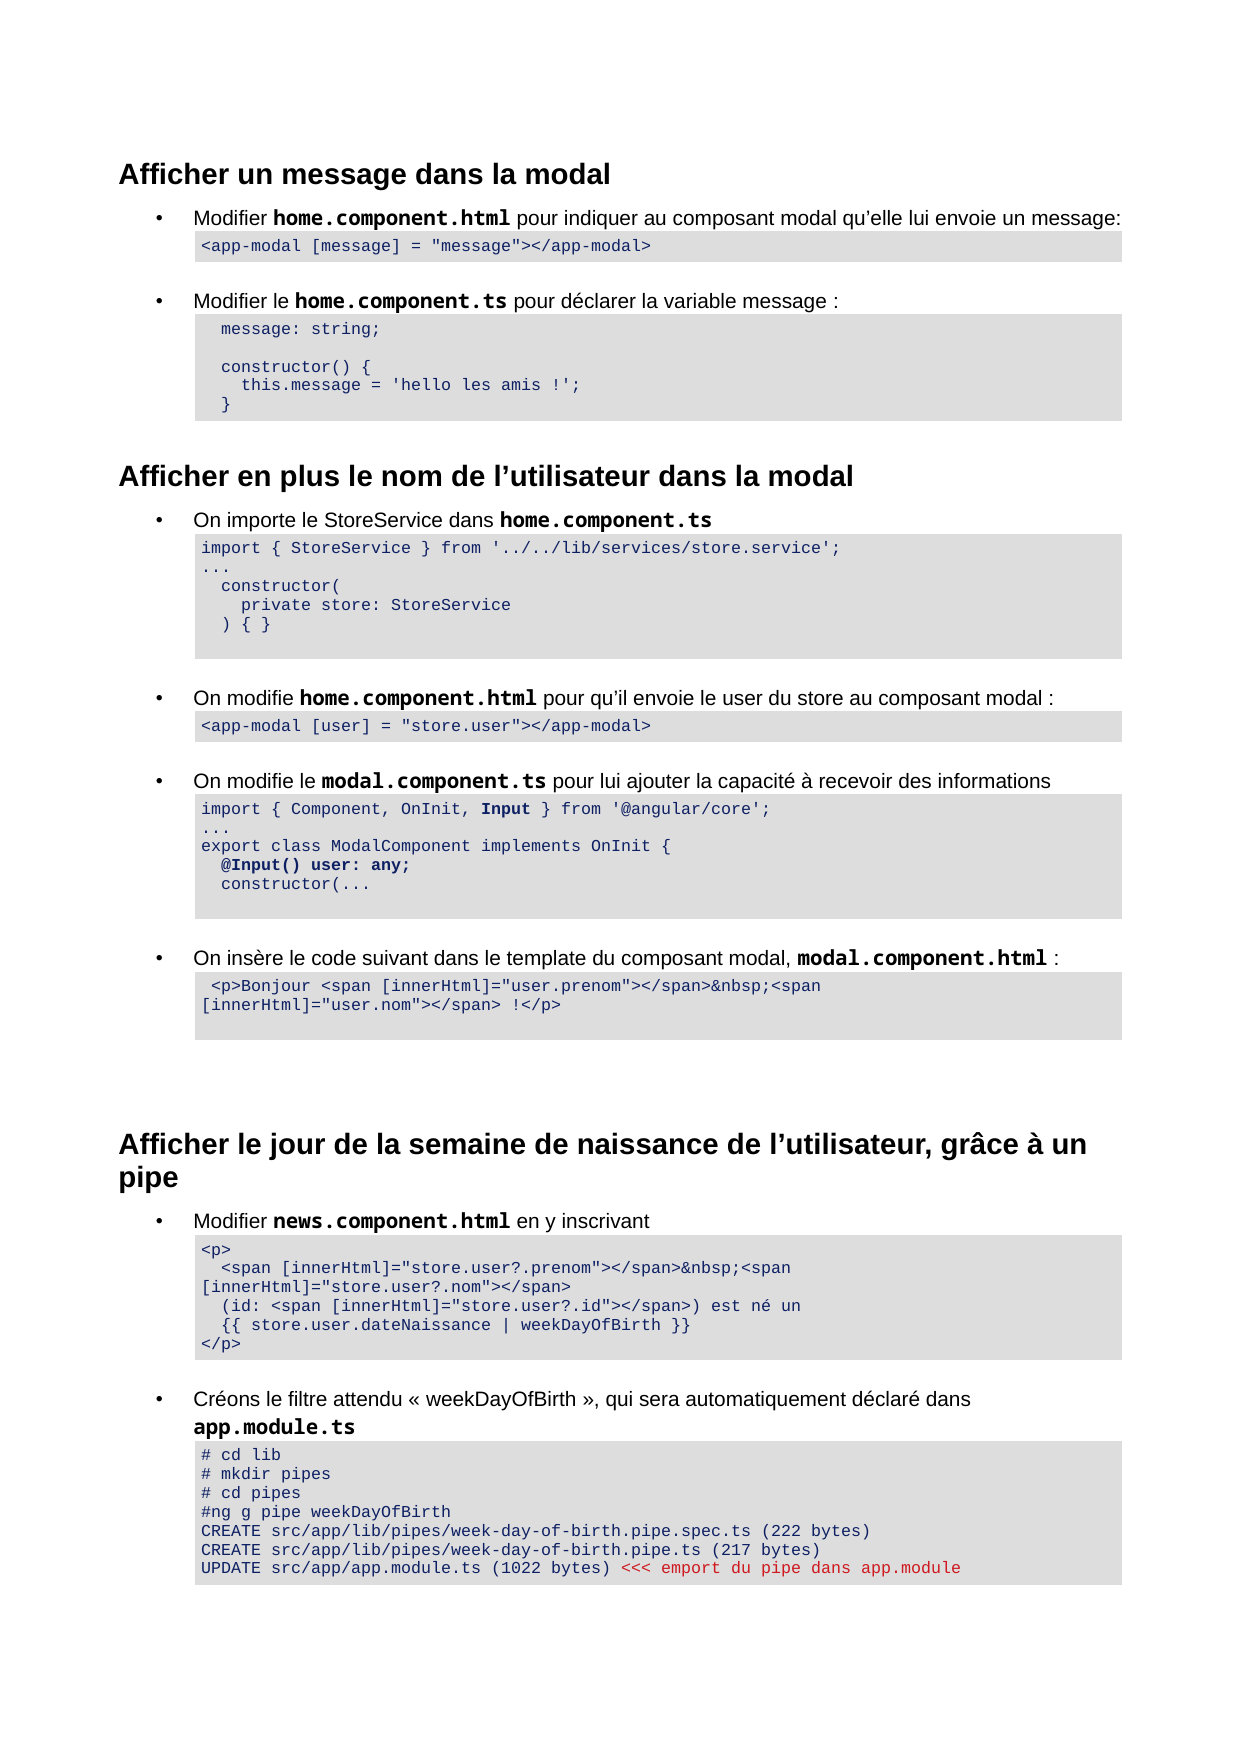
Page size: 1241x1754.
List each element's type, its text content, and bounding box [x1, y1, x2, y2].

text <p>Bonjour <span [innerHtml]="user.prenom"></span>&nbsp;<span [innerHtml]="user.nom"></span> !</p> [195, 972, 1122, 1015]
text @Input() user: any; [195, 857, 1122, 876]
text import { Component, OnInit, Input } from '@angular/core'; [195, 794, 1122, 819]
text import { StoreService } from '../../lib/services/store.service'; [195, 534, 1122, 559]
text # cd lib [195, 1441, 1122, 1466]
text <p> [195, 1235, 1122, 1260]
subtitle Afficher le jour de la semaine de naissance de l’utilisateur, grâce à un pipe [118, 1127, 1122, 1194]
list On modifie le modal.component.ts pour lui ajouter la capacité à recevoir des informations [156, 766, 1122, 794]
list Modifier home.component.html pour indiquer au composant modal qu’elle lui envoie un message: [156, 203, 1122, 231]
text <app-modal [message] = "message"></app-modal> [195, 231, 1122, 262]
list Modifier news.component.html en y inscrivant [156, 1207, 1122, 1235]
text ... [195, 559, 1122, 577]
list On importe le StoreService dans home.component.ts [156, 505, 1122, 534]
text # mkdir pipes [195, 1466, 1122, 1484]
text } [195, 396, 1122, 421]
text #ng g pipe weekDayOfBirth [195, 1503, 1122, 1522]
text private store: StoreService [195, 596, 1122, 615]
text CREATE src/app/lib/pipes/week-day-of-birth.pipe.ts (217 bytes) [195, 1541, 1122, 1560]
subtitle Afficher en plus le nom de l’utilisateur dans la modal [118, 459, 1122, 493]
text # cd pipes [195, 1484, 1122, 1503]
list Modifier le home.component.ts pour déclarer la variable message : [156, 286, 1122, 314]
text <span [innerHtml]="store.user?.prenom"></span>&nbsp;<span [innerHtml]="store.user?.nom"></span> [195, 1260, 1122, 1298]
text CREATE src/app/lib/pipes/week-day-of-birth.pipe.spec.ts (222 bytes) [195, 1522, 1122, 1541]
text ... [195, 819, 1122, 838]
subtitle Afficher un message dans la modal [118, 157, 1122, 190]
text constructor() { [195, 358, 1122, 377]
text message: string; [195, 314, 1122, 358]
text (id: <span [innerHtml]="store.user?.id"></span>) est né un {{ store.user.dateNaissance | weekDayOfBirth }} [195, 1298, 1122, 1335]
text </p> [195, 1335, 1122, 1360]
text <app-modal [user] = "store.user"></app-modal> [195, 711, 1122, 742]
text export class ModalComponent implements OnInit { [195, 838, 1122, 857]
text UPDATE src/app/app.module.ts (1022 bytes) <<< emport du pipe dans app.module [195, 1560, 1122, 1585]
text ) { } [195, 615, 1122, 634]
text constructor( [195, 577, 1122, 596]
list On modifie home.component.html pour qu’il envoie le user du store au composant modal : [156, 683, 1122, 711]
text constructor(... [195, 876, 1122, 894]
text this.message = 'hello les amis !'; [195, 377, 1122, 396]
list On insère le code suivant dans le template du composant modal, modal.component.html : [156, 943, 1122, 972]
list Créons le filtre attendu « weekDayOfBirth », qui sera automatiquement déclaré dans app.module.ts [156, 1384, 1122, 1441]
